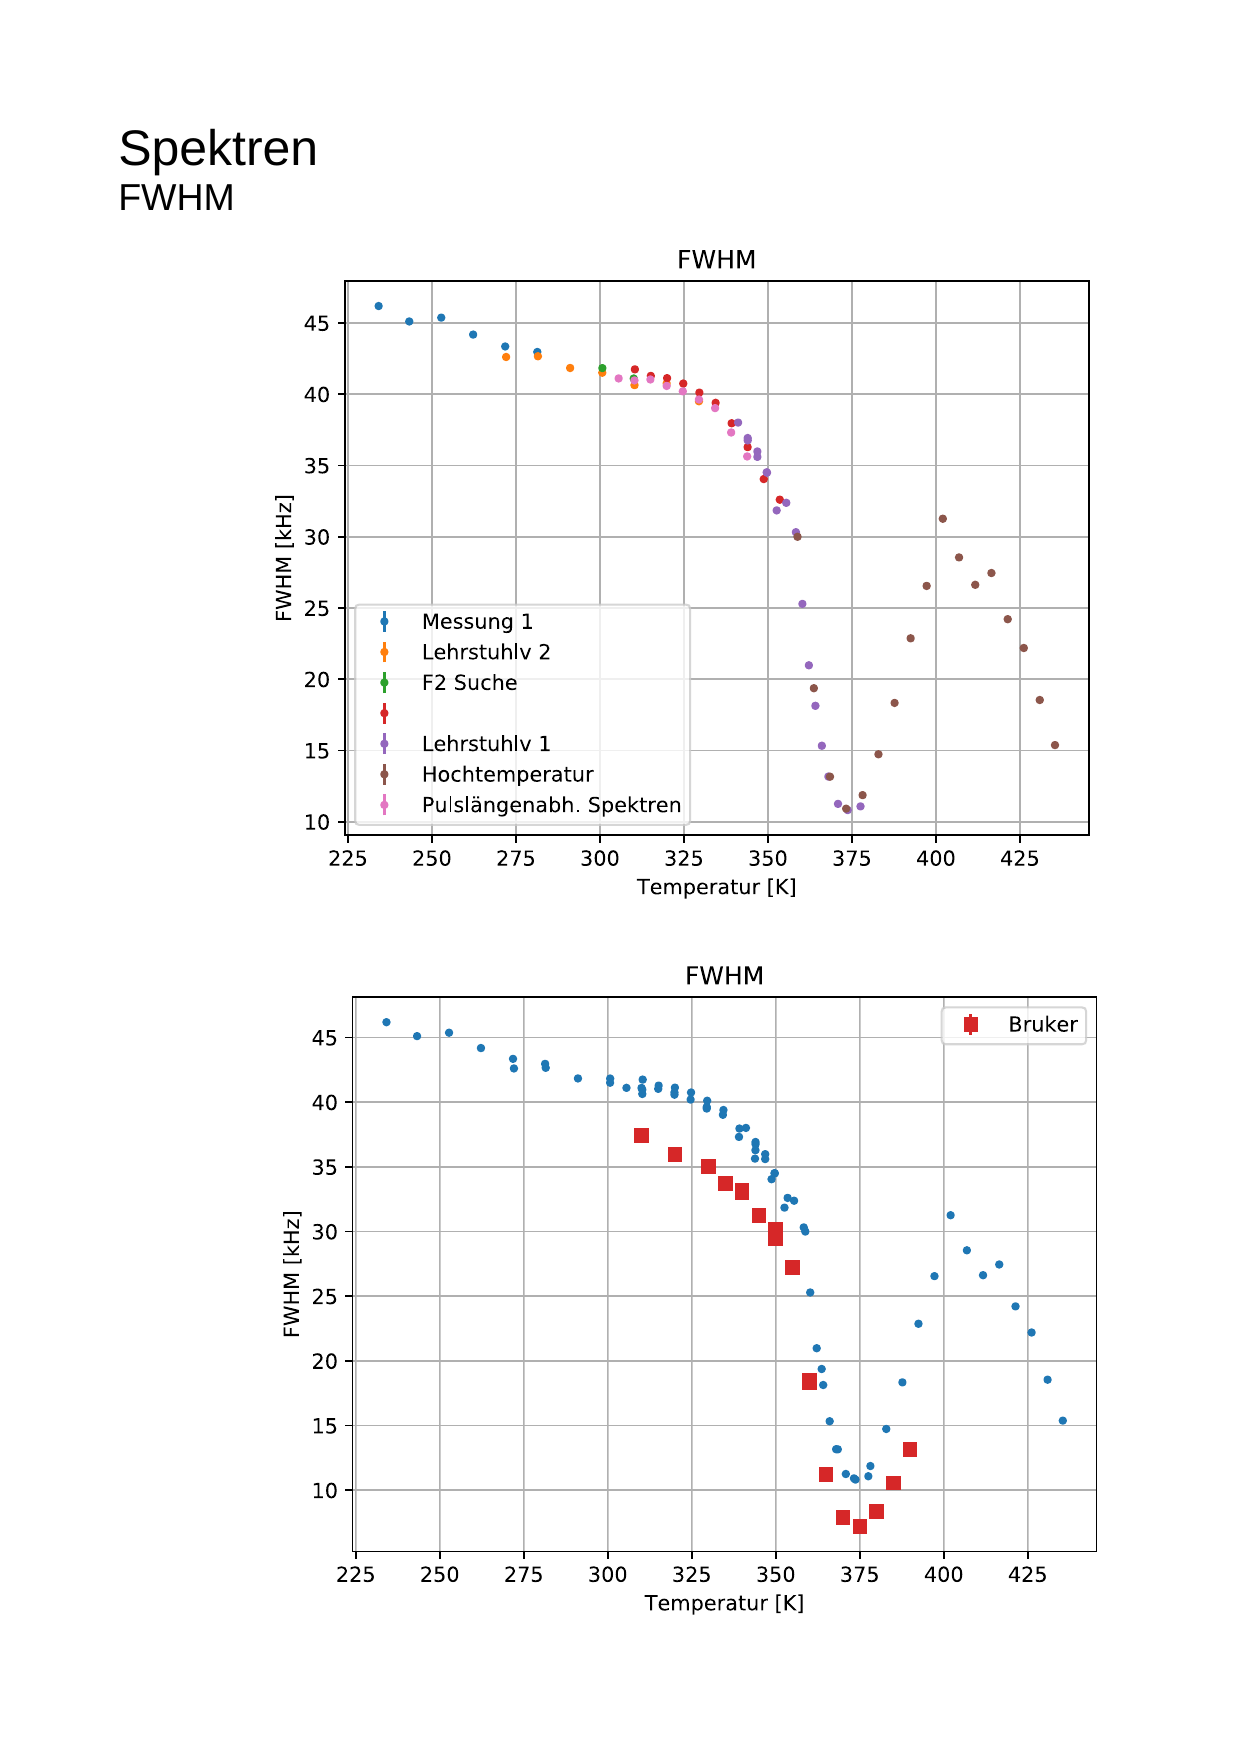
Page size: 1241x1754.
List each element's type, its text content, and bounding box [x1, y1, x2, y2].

text FWHM [118, 176, 1122, 219]
text Spektren [118, 118, 1122, 176]
